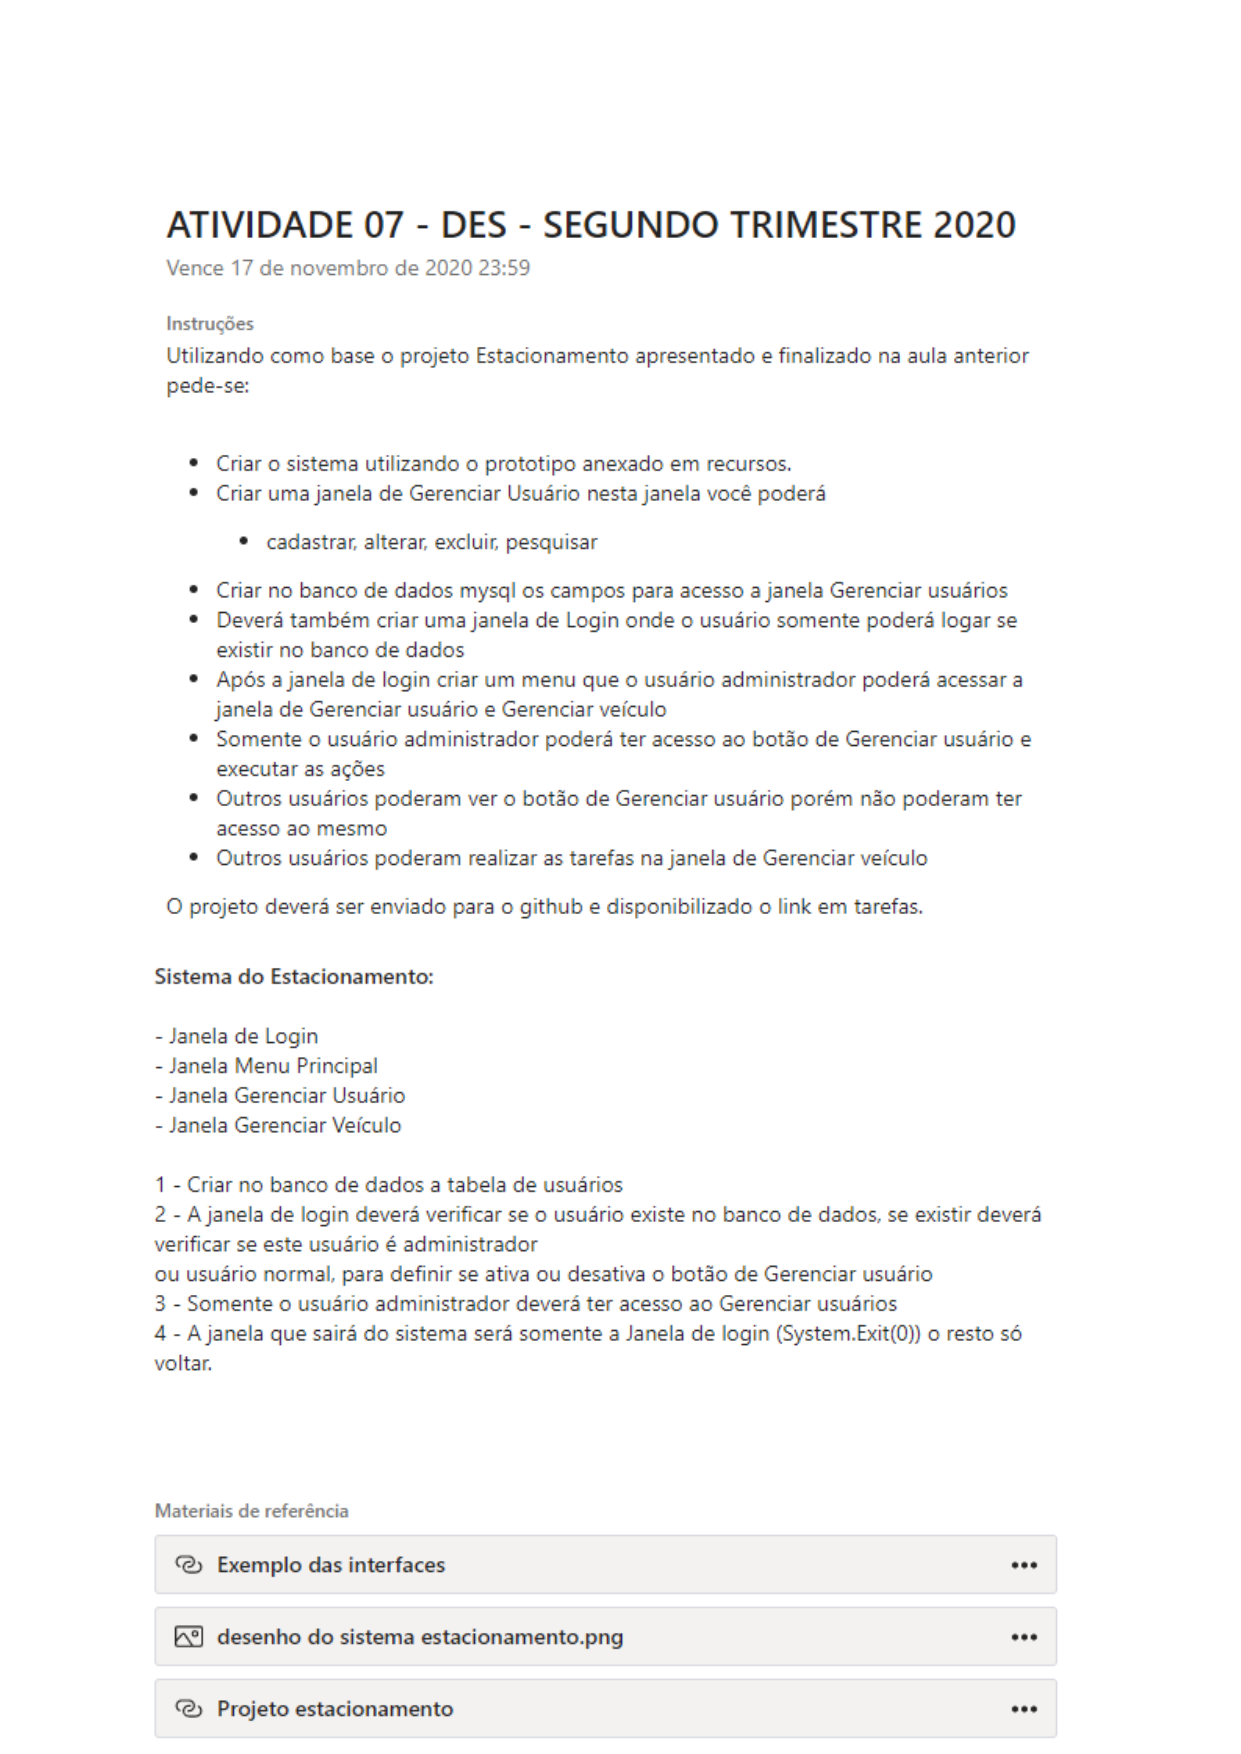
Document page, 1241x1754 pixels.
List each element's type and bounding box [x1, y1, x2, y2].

picture [129, 202, 1111, 950]
picture [125, 957, 1103, 1754]
